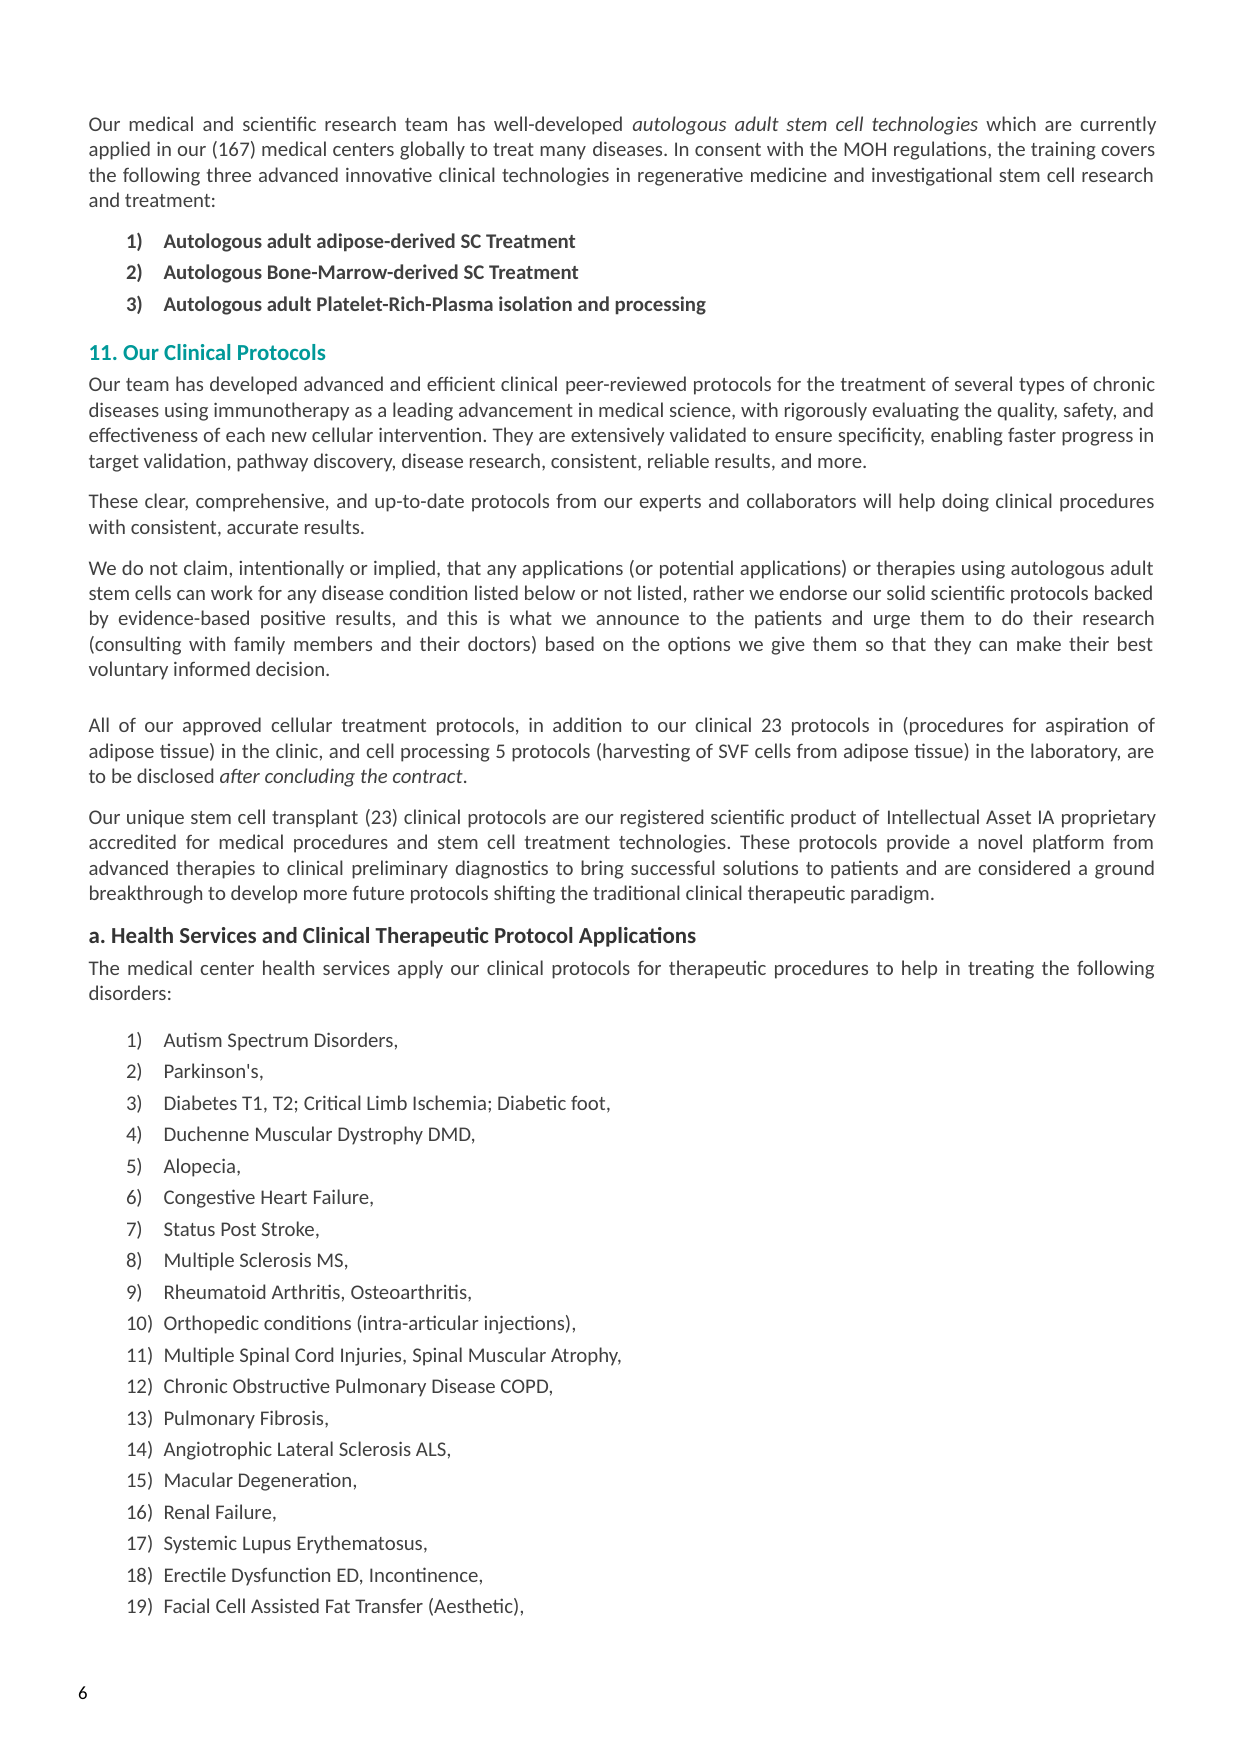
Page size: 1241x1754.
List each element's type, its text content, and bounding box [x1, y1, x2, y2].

table_header American Regenerative Medicine and Stem Cell Therapy Center Comprehensive Preview By: Holland, LLC® Consortium – For Regenerative Medicine Projects for International Partnerships San Diego, CA 92124, U. S. A. “REGENERATIVE MEDICINE AND STEM CELL RESEARCH AND THERAPY CENTER” First, it must be pointed out that this “General Comprehensive Preview” is essentially based in its terms on the requirements of the US FDA, and it is a universal model that reviews the general concept of the Project to establish (Regenerative Medicine and Stem Cell Therapy Centers) currently approved in 167 medical centers in 35 countries worldwide, without relying on specific (administrative or technical) requirements that may be required by any regulatory body interested in the project worldwide, and we have the honor of extensively deliberating and consulting together on the rationale to achieve a common consensus text to realize this Project to meet your needs. 1. The Purpose To establish a highly credible and reliable multi-specialty “Research and Therapeutic Center” in “Regenerative Medicine Research and Applications and Stem Cell Treatment” for the benefit of the investor party, and operating with great responsibility and transparency under its auspices on a one-day-surgery system, under the Good Manufacturing Practice (GMP) form, the directives of the USFDA, and the relevant local authorities to help huge numbers of eligible patients (and noncritical cases) who are constantly being dispatched to receive treatment abroad despite its high cost and the hardship of travel. Giving the patients a new start to enjoy life is what we strive for every day. All our global medical centers use the same internal quality and efficiency regulatory system and receive the same training, scientific and medical qualifications, clinical protocols, medical equipment, technical support, supervision, follow-up, and documentation methods. Teamwork in these centers helps us make the best medical decisions to achieve the best patient outcomes. 2. Our Company “Holland, LLC®” Company (and its consortium 8 companies) was formed and registered in San Diego, CA, USA, under the laws of the State of California, designer and developer of “Regenerative Medicine” projects, with the vision to provide cellular therapy to patients suffering from medical disorders, chronic, degenerative, and genetic diseases worldwide. We are the leaders in designing and developing cutting-edge technologies based on stem cell, and its therapeutic biological properties, supported by leading biologists and biophysicists with a pioneering team in the area of stem cell biology researchers, physicians, and technicians with the experience to deliver the technology to those in need. We do not trade in medical devices, but rather we are a solid educational institution committed to providing science, knowledge, and training to clinicians and public awareness. “Holland, LLC®” Consortium” is keen to establish, develop, and support several state-of-the-art “Stem Cell Research and Therapy Center” specialized multidisciplinary, one-day-surgery facilities in "a Hospital, medical center or a clinic" under the auspices of the investor. Our primary focus is to design and develop novel treatment technologies for human diseases with state-of-the-art, stem cell-based therapies, and participate in setting its ethical rules. Stem Cell-Based Regenerative Medicine provides a new concept for treatments of diseases previously regarded as incurable. The company’s IP, Intellectual Assets, and medical technologies have been developed by our teams working on clinical and applied research and treatment projects at prestigious institutions over the past 18 years to promote and advance science, technology, and Good Practice of Regenerative Medicine applications. 3. Our Team Our Consortium is a coalition of world-class scientists, physicians, researchers, and business individuals. The group integrates state-of-the-art human stem cell technologies with top-level stem cell biotechnology, physics, chemistry, clinical, and therapeutic expertise from academia and industry pioneers in this domain. Our team members have been involved for the last 18 years in the development and writing of stem cell-based scientific studies and clinical protocols for health disorders, chronic, respiratory diseases, burns, spinal cord injuries. Our autologous adult stem cell technologies are well-developed and we have been using them in our worldwide Network (167) Medical Centers to treat many patients for the last 18 years indicates the trust we enjoy among clinicians and patients equally. 4. Project Management The project is managed by the Medical Director doctor appointed by the project owner / investor party. We can also take over the project management task in coordination with the Medical Director, through our international executive team members for the interest of the project owner under agreement between the two contractual parties. 5. Contract Term As a result of the project's reliability, efficiency, and the need for its services, the first contractual term is Five (5) consecutive calendar years, subject to extension by agreement of the two parties or their legal representatives. 6. Our Services (Pre-Opening) Phase I: PROJECT CONSTRUCTION (From Setup to Opening) (#21) We aim to establish an advanced specialized medical center for same-day surgery for treatment with autologous adult stem cells. Our primary responsibilities during the establishment phase and until the center is launched include establishing an integrated and independent specialized medical unit that provides second-generation cell therapy services to qualified patients within the scope of helping in the treatment of more than 23 chronic and incurable diseases. The Price-Quality Ratio of the project design is simply the best as it is non-commercial (we are a not-for-profit organisation); you get a lot of benefits in return. These primary duties can be briefly summarized as follows. Implementation will commence after the signing of the cooperation agreement between the two parties.: Provide US approved advanced cellular therapeutic technologies of the Second Generation regenerative medicine applications: Adipose-derived stem cells, harvesting, and isolation. Bone marrow-derived stem cells Wharton’s Jelly-derived Stem Cells (umbilical cord). Mononuclear layer cord blood components, and characterization. Exosomes as therapeutic cellular products. Autologous PRP burn tissue reconstruction, regenerative and aesthetic medical applications. NK Cells: Innovative immunotherapy therapies using natural killer NK-cells. CAR-T: Chimeric antigen receptor T-cell immunotherapy therapies. Peptides: Therapeutic applications in regenerative medicine. Allogeneic PRP: Platelet-rich plasma from donors. Nanorevive: Nano-regeneration technologies. Characterization, review of GF's & cytokines. Assisting in the application procedures and obtaining the "initial approval" to establish the project from the regulatory body of the Ministry of Health. Assist in complying with MOH requirements through all project establishment stages. Formulate comprehensive assumptions for the project's technical and economic Feasibility Studies. Develop a technical geo-economic assessment study for the recommended center location and the economic viability of the best location. Create floor interior architectural designs for the project (Initial schematic, engineering design development, and final working drawings), and project construction manual. Provide contractors with direct engineering consulting services locally during the construction phases. Offer consultancy for interviews with candidates nominated by the project owner from doctors, technicians, nurses, and local administrators to nominate the most suitable to work in the center. We uniquely provide our exclusive registered clinical surgical protocols for cellular procedures, covering over 23 major chronic hereditary diseases, as well as 15 research protocols and 9 protocols for laboratory cellular procedures. Protocols' validity is to be renewed annually. Provide limited-use licenses for intellectual property rights, Information Assets, exclusive ownership of training programs, exclusive surgical protocols, cell procedure technologies, laboratory medical devices and software, limited recognition for the use of exclusive know-how rights, and medical education curriculum. Supply lab equipment, medical supplies, and consumables, and carry out pilot testing at the project site. Offer comprehensive accredited training for the local team (2 doctors and 1 Lab technician) in regenerative medicine and cell therapy, and granting medical practice certificates and international accreditation in the investor’s country (or abroad). Classroom and hands-on training will be at one of the following locations, provider's option. Cellular therapy center, country of the investor. Training Center, California or Florida, U. S. A. Training Center Brussels, Belgium, Training Center Valencia or Madrid, Spain, Training Center Istanbul, Turkey, Training Center in Cancun, Mexico, Academic Endorsement and Accreditation. Our training certificates are internationally accredited by four prestigious elite universities with prestige and scientific heritage, and distinguished educational and scientific research institutions. Apply risk management program to define risk planning, risk identification, qualitative and quantitative analysis of the risk, risk response, and monitoring the effectiveness of risk management. Provide specialized training for administrative staff in developing skills, managing daily work, and upgrading client service quality (granting certificates). Manage the (first) campaign for stem cell treatment and regenerative medicine public awareness, education, and marketing strategies. Interviewing and medical examination of the number of patients applying for treatment during the establishment period and preparing waiting lists for those qualified to begin treatment from the opening day. When required, provide the project with specialist doctors licensed to work with stem cells to employ them in return for encouraging compensation. Support applications for entry visas to the USA (Mexico and Europe) to enhance the participation of physician candidates in our training programs & medical conferences. To safeguard the rights of our project owners, (its investors, and shareholders), all members at the center are required to sign and adhere to an industry-standard Confidentiality Agreement before their first day of work. All members of the center are required to sign a binding pledge committing to uphold the internal work system during their tenure and for 3 years following their departure. Breaches or misuse will result into heavy monetary fines. Phase II: PROJECT OPERATING SERVICES AND SUPPLY CHAIN PROTECTION (Post-Opening) (#30) To enhance the sustainability of the accredited institutional work and to safeguard the unparalleled service standard, quality, and warranty throughout the contract period, we have designed the below-listed integral package of project operating services, that are considered the most comprehensive and goal-achieving worldwide. The following Project OPERATING Services Package will be automatically launched simultaneously with the opening of the Center to ensure its continuity: Our organization shall appoint a "site ِProject Administrative Manager" for the center to manage its daily activities in cooperation and coordination with the center's medical director. Our organization will cover all costs for the contractual duration. A 24/7 medical and technical advisory services to local physicians to assist in accurate diagnosing and selecting the suitable therapeutic protocol for the targeted patient. This may include office evaluation, physician’s evaluation of X-rays, review of medical records, and telephone consultations. Support from collegial experts around the world. Our global network of over 660 doctors in 167 centers will deliver 24/7 cooperation and instant medical support to the center doctors. Sharing the risks and committing to legal responsibility for the outcomes of applying our surgical protocols in treating patients. Renewal of the annual licenses of the protocols, updating, and adding new ones, at our cost. We maximize revenues, achieve sustainable cash returns on investment, and grow returns while meeting our sales targets. We focus on effective management of invested capital and operating assets and liabilities. We safeguard shareholders' rights and ensure long-term returns. Our policy is to balancing business prospects with financial needs for the Project sustainability and growth investments. Our US medical and technical team will, at our cost, make, four (4) annual visits to the center from the United States for training and to renew procedures. We uniquely provide a free product lifetime manufacturer's WARRANTY for lab devices and equipment lifespan, and a free maintenance service throughout the contract period, including the replacement of factory-defective units with new ones at all times at our cost. We apply risk management and internal governance system support, our international executive team will directly supervise and oversee the center's daily activities 24 hours a day, throughout the year. We locally conduct four (4) medical awareness and educational Marketing Campaign Programs each year, including digital media, live seminars, conferences, workshops, and online meetings for the public, doctors, researchers, and scientists that include patient recruitment and education. Provide, at our cost, marketing and technical data on cellular products, brochures, educational materials, medical literature, posters, pictures, and videos to aid in sales. We grant the Center, at our cost, the right to use our documentation and data center and software to issue MOH monthly digital Work reports, and to document and record medical reports. Ensure a stable supply chain against price fluctuations for the center’s daily needs by providing the necessary medical disposables for the center’s operation. We launch a “Medical Tourism” program to attract new patient tourists, visitors, and those from neighboring countries to the center generating additional income. We provide training for the employees or Sales Associates of the Center to gain a sufficient level of effective sales techniques, and therapy knowledge, features, benefits, use, and its marketable attributes. We will firmly grant the limited right to use our exclusive intangible assets such as trade names and reputation, logos, proprietary technologies, copyrights, websites, and software licenses. We will pro-actively collaborate with health insurance providers and banks to offer preferential payment loan terms for the center's clients, or the treatment cost could be covered by the government. We will grant direct access to our research network database to view reports and studies in the latest regenerative medicine clinical trials. We will follow up on patients' medical condition after therapeutic procedures for Five (5) consecutive years to document treatment safety and efficacy. We will actively contribute to improving local medical competencies through conferences, seminars, specialized training and education courses in regenerative medicine. The center's research activities will be significantly enhanced through twinning opportunities and hosting doctors from partnering institutions for graduate studies in regenerative medicine at elite American universities in the U.S. Provide patient referrals to generate additional income. Offer personal liability insurance for doctors and nurses from companies like Lloyd's International Insurance or others, against a suitable additional cost. Apply and evaluate the center’s key performance indicators (KPI 's) to improve and differentiate it from other competing projects in the region. Assist your research team in conducting and publishing studies, research results, and clinical trials in regenerative medicine in trusted international medical circulars. Help with visa applications to the U.S. (Mexico and Europe) to facilitate the participation of qualified doctors in our medical courses, conferences, scientific seminars, and periodic workshops for the contract period. Support the creation of a strong and sustainable project competitiveness programs in the regional market. Assist in planning and implementing significant project expansions, both horizontal and vertical, starting from the second year, that are to be funded by project net profits generated in year one. The Center offers free Community initiatives that provide essential treatment annually to help patients in need, including those facing financial hardships, individuals with disabilities, and clinical research volunteers, all at no cost. We are committed to providing the following unique features and benefits in our international partnerships to support investments and ensure project success in order to have a strong competitive edge. Highly Reliable Business Partnership. High-quality, certified products and independent solutions. Up to 40% price discounts advantage compared to other current market options. Save costs with full project ownership. Minimize time loss and use fewer resources. High-quality, cost-effective components. On-time delivery of machines and consumables Continuous training & education live & on-line. To ensure Project Sustainability, we stand out from others by providing (51) unique services. 7. Cost of Comprehensive Post-Opening Operating Services The compensation value for all actual costs of the comprehensive technical and consulting Operating Services (paragraph 1 - Phase II) above will be covered by the project's revenues. This is a collaborative approach to invest in supporting project infrastructure, design, planning, development, data upgrading, and management, to create unique and sustainable positive financial results, revenue outcomes and value; providing knowledge and ability throughout the largest package of effective services to maximize owners' (and shareholders') returns, establishing a competitive sustainable, resilient, and thriving project ideal business model. 8. Intellectual Property (IP) and Intellectual Assets (IA) Our Corporation is cautious not to disclose our intellectual assets in the area of cell culture procedures, research and technologies of cell types, and combinations of cell types used. We view our intellectual assets (trade secrets) as equally important as our IP. Our strategy includes the procurement of domestic and US and foreign patents in key markets for novel technologies relating to our core technology as well as such collateral technologies that are intended for product development and commercialization. While we disclose compositions and processes in our patents, not all processes are disclosed and remain as intellectual assets (trade secrets) within the corporation. This exclusive property also includes the intangible assets represented by the intangible moral rights associated with the use and attribution of our trade names, logos, goodwill, patents, copyrights, and our websites and social media platforms as well as acquisition rights of software licenses we use. 9. Project Business Model Strategy We provide intensive, hands-on stem cell training to qualified physicians and high-level medical professionals worldwide. Our curriculum includes everything from regenerative medicine fundamentals to the latest peer-reviewed medical protocols to equip physicians with deep knowledge and the latest in regenerative medicine techniques. Through our stem cell training programs, we enable physicians to provide life-changing medical solutions for patients. We share the latest therapeutic methods, medical know-how, and technological facilities with medical professionals through our courses, seminars, conferences, and workshops on regenerative medicine science, stem cell therapy, and cellular treatment procedures. We establish an accredited licensed treatment center multispecialty, equipped with an (in-house) laboratory specialized in doing cellular therapy lab procedures and licensing the med and technical team. We intentionally avoid and correct inaccurate misconceptions regarding stem cell-based treatment applications whenever necessary. Our promotional rhetoric is evidence-based and does not go beyond credible safety and efficacy data and relevant regulatory approvals. 10. Our Stem Cell Treatment Technologies Our medical and scientific research team has well-developed autologous adult stem cell technologies which are currently applied in our (167) medical centers globally to treat many diseases. In consent with the MOH regulations, the training covers the following three advanced innovative clinical technologies in regenerative medicine and investigational stem cell research and treatment: Autologous adult adipose-derived SC Treatment Autologous Bone-Marrow-derived SC Treatment Autologous adult Platelet-Rich-Plasma isolation and processing 11. Our Clinical Protocols Our team has developed advanced and efficient clinical peer-reviewed protocols for the treatment of several types of chronic diseases using immunotherapy as a leading advancement in medical science, with rigorously evaluating the quality, safety, and effectiveness of each new cellular intervention. They are extensively validated to ensure specificity, enabling faster progress in target validation, pathway discovery, disease research, consistent, reliable results, and more. These clear, comprehensive, and up-to-date protocols from our experts and collaborators will help doing clinical procedures with consistent, accurate results. We do not claim, intentionally or implied, that any applications (or potential applications) or therapies using autologous adult stem cells can work for any disease condition listed below or not listed, rather we endorse our solid scientific protocols backed by evidence-based positive results, and this is what we announce to the patients and urge them to do their research (consulting with family members and their doctors) based on the options we give them so that they can make their best voluntary informed decision. All of our approved cellular treatment protocols, in addition to our clinical 23 protocols in (procedures for aspiration of adipose tissue) in the clinic, and cell processing 5 protocols (harvesting of SVF cells from adipose tissue) in the laboratory, are to be disclosed after concluding the contract. Our unique stem cell transplant (23) clinical protocols are our registered scientific product of Intellectual Asset IA proprietary accredited for medical procedures and stem cell treatment technologies. These protocols provide a novel platform from advanced therapies to clinical preliminary diagnostics to bring successful solutions to patients and are considered a ground breakthrough to develop more future protocols shifting the traditional clinical therapeutic paradigm. a. Health Services and Clinical Therapeutic Protocol Applications The medical center health services apply our clinical protocols for therapeutic procedures to help in treating the following disorders: Autism Spectrum Disorders, Parkinson's, Diabetes T1, T2; Critical Limb Ischemia; Diabetic foot, Duchenne Muscular Dystrophy DMD, Alopecia, Congestive Heart Failure, Status Post Stroke, Multiple Sclerosis MS, Rheumatoid Arthritis, Osteoarthritis, Orthopedic conditions (intra-articular injections), Multiple Spinal Cord Injuries, Spinal Muscular Atrophy, Chronic Obstructive Pulmonary Disease COPD, Pulmonary Fibrosis, Angiotrophic Lateral Sclerosis ALS, Macular Degeneration, Renal Failure, Systemic Lupus Erythematosus, Erectile Dysfunction ED, Incontinence, Facial Cell Assisted Fat Transfer (Aesthetic), General Anti-Aging, Neurological (several), Autoimmune (several). In addition to reconstructive, cosmetic and reformation treatment applications for face, body and extremities, skin burns, scars, and hair transplantation. These protocols are done in the physician’s office (in minor surgery outpatient room under conscious local anesthesia), using autologous adult stem cells at the point-of-care, within the same procedure on the same day, with minimal manipulation and minimum risk, without violation of current FDA instructions or the applicable MOH regulations. In addition to our laboratory protocols for processing the biological product and isolating stem cells. Our 10 research, 5 clinical procedures, and 23 therapeutic protocols have been refined at the University of California, San Diego UCSD School of Medicine where many of our staff currently work or have worked in the past. We work around the clock and tirelessly, as we make more progress we shall add more stem cell treatment options for more diseases to maintain our pioneering status of the most advanced and comprehensive stem cell therapy program using cutting-edge technology of cellular treatment. 12. Cellular Treatment and Cellular Products We have pioneered an advanced and comprehensive stem cell therapy program and offer treatment at large using cutting-edge technologies of stem cell therapy. The intended therapeutic use of stem cells is homologous and within the cells' native physiological context. for example, the transplantation of hematopoietic stem cells to regenerate the blood, or the use of adipose-derived stem cells to support osteoarthritis. In cellular treatments, autologous adult stem cells (from adipose tissue or bone marrow aspirate) are used, in line with the Federal Instructions of the US FDA and the Regulations of the Ministry of Health. 13. Stem Cell Treatment Standard Operating Procedure SOP Autologous adult stem cell procedures are delivered in a hospital, or a medical center. After informing the patient of the medical data about his condition, and signing the Informed Consent Form ICF (by the patient, or one of his parents or his legal guardian), stem cells are removed under local anesthesia from a patient’s bone marrow, or adipose tissue, then stem cells will be processed using U.S. FDA processes and in line with MOH regulations, in the stem cell lab for cell deproteinization, homogenization, centrifugation, purification, desalting elution, neutralization, incubation, stabilization, characterizing, quality check, and quantification as per the intended cellular therapeutic application, then transplanted to the patient using various methods depending on the type and severity of the disease and the patient condition, such as intravenous administering, via a catheter using angiography, or direct injection into the target area by way of surgery, or retrobulbar injection for the best therapeutic benefit. As per the nature of the illness, Bone Marrow derived Hematopoietic Stem Cells and Autologous Adult Mesenchymal Stem Cells are harvested from Bone-Marrow-derived Stem Cells (or autologous adult stem cells derived from adipose tissue). It is extracted from the marrow aspirate of the iliac crest (the medullary space) at the top of the hip bone, by a thick (Trocar, or Trochar, puncture needle) that reaches the iliac crest, and bone marrow aspirate is sucked out of it under local anesthesia (conscious) in complete safety. Stromal Vascular Fraction (SVF) is harvested from adipose tissue (from the lower abdomen or the inner side of the thigh) by a minimally invasive procedure, completely safely under local anesthesia in a completely sterile, closed, and controlled procedure. Isolation of the SVF cells from fat tissue is a rather simple process. The complete process, including pre-conscious local anesthesia procedure, isolation, and the injection of Stromal Vascular Fraction SVF cells only takes about four (4) hours and is performed in a clinic. The procedure is usually well tolerated and has been clinically confirmed as safe and effective within scientifically and ethically accepted high ranges. a. Outpatient Preparation Doctors spend 20-30 minutes with patients doing a brief history and physical examination and answering questions. The goal is to confirm the treatment plan and do a simple check of the heart and lungs. Patients are then taken to the treatment room where the surgical assistant (Registered Nurse RN, Certified Surgical Technologist CST, or Physician Assistant) and the treating physician greet them, confirm allergies, treatment plan, site for harvesting, and eventual deployment. Once this is confirmed, the patient is prepared for mini liposuction. Patients will be handed pre-operative written instructions and medication instructions. It will be explained that although this is a minor procedure involving a small puncture, it could be expected to be “mild sore” for a couple of days. b. The Clinical Procedure After injecting the local anesthetic, fat tissue is obtained via liposuction. Next, the patient is taken to a comfortable room to rest. The data report is saved and placed on the patient’s chart. The physician fills out an operative report after the procedure and cell counting. c. Deployment Protocols The biological product is treated in the laboratory with minimal degrees of external manipulation and processing to separate the cells of the Stromal Vascular Fraction SVF from the adipose tissue collected from the patient, purify them, rinse and filter them, determine cell viability, safety, and number to prepare them for deployment in the disease site in the patient’s body. The laboratory closed procedure takes about three hours. When the Stromal Vascular Fraction material is ready, deployment is performed by the licensed specialized physician according to prescribed research protocols by the treatment team depending on the condition being treated. In some complex illness cases (such as spinal cord injuries, heart, lung, urinary tract, or other ailments), the licensed specialist physicians in the center may, following a signed written agreement, pursue the assistance of a consultant, or specialist physician in such complex cases, to administer the stem cell injection procedure at the designated site in the patient’s body. This is following the medical specialty and expertise of the external physician colleague (an outsourcing contractor) assisted by the medical and nursing backing team at the center. d. Patient Discharge The patient is then given discharge instructions, with a package of recommendations, instructions, and contact information, and sent home. Post-procedure follow-up. Subjective and objective outcomes are followed up at baseline, quarterly for 60 months, and then annually to document each case. In more detail, the center follows up on potential adverse events with the patient when they occur and records them according to the following varying periods: at the time of the procedure, one day after the therapeutic procedure, after one week, after one month, every three months up to 60 months (5 years), then every year. It is unlikely to expect any negative effects after one year, although the center will continue to monitor and document the condition of its patients throughout their lives (as long as possible). 14. Types of Stem Cells We Use Autologous Adult Stem Cells are collected from Bone marrow or Adipose-derived stem cells in an autologous transplant, the patient donates stem cells to himself/ herself. This procedure is carried out under the US FDA instructions, and the relevant local regulations. Adult (somatic) stem cells, which include mesenchymal stem cells (MSCs) are further divided into non-culture forms, also known as Stromal Vascular Fraction (SVF). Currently, two common types of MSCs are easy to use, in the bone marrow (bone marrow), and in adipose tissue - which is a more abundant and widely available source of cells in the body, compared to bone marrow. Adipose tissue can be harvested in large quantities from several areas of the body, with minimal risk of morbidity. On average, Bone marrow produces 500,000 stem cells per one cubic centimeter, and the availability of these bone marrow-derived stem cells declines after age 55 in all patients, while an average between 30 million and 99 million of stem cells can be isolated per cubic centimeter from human adipose (fat) tissue. Adipose-derived stromal cells (ADSCs) meet the following three minimal criteria: (i) plastic adherence; (ii) expression of CD34+/CD45−/CD31−/CD13+/CD73+/CD90+ markers; and (iii) tri-lineage differentiation potential. Briefly: 1). Autologous Adult Stem Cells (donor and recipient are the same person): a. Adult stem cells of the vascular tissue complex (SVF) from mesenchymal cells derived from adipose tissue- Adipose-derived Mesenchymal Stromal Vascular Fraction (SVF) Stem Cells. b. Adult mesenchymal stem cells and bone marrow-derived adult hematopoietic stem cells (BMSCs)- Bone marrow-derived Mesenchymal and Hematopoietic Stem Cells HSC's. c. Platelet-Rich Plasma PRP (autologous and allogeneic) contains growth elements. 2) Allogeneic adult stem cells (from a donor) may be used from the following sources, under our approved procedural protocols and per applicable laws in each country. Umbilical cord blood UCB Placental blood and placental tissue Wharton's Jelly Malevolencies Stem Cells Peripheral fluid (in the uterine sac) Venous Blood Exosomes NK-Cells CAR-T Cells (genetically modified for Cancer treatment) 15. Project Description The specific project design reflects a multi-specialty Medical Center operating in a same-day-surgery system under the regulations of the Ministry of Health, and relevant laws. The Center adopts the comprehensiveness principle in providing regenerative medicine and adult autologous stem cell research and therapeutic services under one roof, working within one well-organized and self-disciplined team actively participate in developing ideas and proposals away from administrative or routine complexities to help patients recover from (or relieve pain derived from) several disorders, chronic degenerative and aging diseases, blood and autoimmune diseases, skin burn restoration, and necessary aesthetic improvements, using adult autologous stem cells from bone marrow, adipose tissue, and platelet-rich blood plasma and cell growth factors. The center caters to scientific research in regenerative medicine and encourages local academicians, scientists, researchers, and physicians to carry out their studies, research, and investigational clinical trials at its laboratories assisted by its medical and technical staff. The center applies the U.S. most advanced techniques and contemporary clinical protocols in regenerative medicine and stem cell therapy that are currently in use by 167 medical centers in 35 countries and according to U.S. FDA Federal Regulations. 16. Project Infrastructure (assumption) The Stem Cell Research and Treatment center will be established under the technical and engineering requirements of the MOH, related to the establishment of a research and treatment center in Regenerative Medicine and Stem Cell applications. a. Plot Area and Geographical Location The area of the plot of land on which the center is to be constructed ranges about (200 sq.m.) and up to (1000 sq.m.), or larger, depending on the volume of the investment and available financing fund. The plot is to be on a main (public) road, or in a service area, provided that the necessary permits for construction are obtained from the relevant regulatory authorities. b. The Building The center is to be established in a building, with one or more ground floors, within a hospital, or in an independently located facility, but close to a hospital within the geographical area, to manage an emergency or other complications that may arise during the operation. An ideal center will have about 20-22 sectional workspaces. c. Facilities of the Center Consultation clinics (doctor's office) of not less than two (4), with an area not less than (4 x 4 meters) for each, containing an attached bathroom, and recovery area. Attached laboratory specializes in producing platelet-rich plasma, separating blood cells, and producing cells and dealing with them. It includes air filtration technology and engineering design specifications approved in operating rooms. Administrative Wing, which will include the director's office, personal assistant, nursing and technical staff rooms, other rooms for admin officer, accountant, general and technical services, doctors’ lounge, etc.). Details: The suggested concept for the building of the following facilities is subject to the number of eligible physicians available, and number of cellular treatments to be carried out per day. (All details will be disclosed after conclusion of the contract). We can think together to build the best practical vision for the center to satisfy the Societal needs of the patient at the highest possible level of quality, well-being, and luxury. There is a crucial positive impact to reducing the construction cost and time when building the center in a working hospital (investment capital will be far much less). Due to the availability of the most requirements for the project’s infrastructure in the hospital location. Our technical team (doctors, engineers, and technicians) will attend and supervise the construction phases until the opening and inauguration of the center. 17. Preparation and Completion Time The period of establishment, preparation, and operation of the center depends largely on flexibility in obtaining regulatory approvals from the relevant government agencies, as well as the planned size of the center and the type and number of cellular treatment services provided. It can be noted with confidence, from our experiences gained from the establishment of the current medical centers, that the time required to establish the center from the date of receiving the contractual payment from the beneficiary (and handing over the qualified vacant location designated for the project, with all regulatory permits, cooling, electricity and fire-fighting systems in place), until the opening day is about (4) four months. The opening ceremony will take place in the next (the fifth) month. 18. Project Construction Phases SERVICE 1 - PROJECT PREPARATION Preparation and establishment “Cell Therapy Center” This service includes, but is not limited to, the following: Contribution to satisfy local regulatory requirements, Project technical and economic feasibility studies, Market research, Patient safety and public awareness programs, Project concept general design, Project interior design, License rights to use our U.S. registered therapeutic protocols and cellular technologies transfer, Supply, installation, and commissioning of Lab and doctor equipment, International tailored training and accreditation certification for all operating staff, Site construction direct supervision and follow-up, Project preliminary and final inspection work, Others. SERVICE 2 – LABORATORY PROJECT PREPARATION. Preparation and establishment of an annexed laboratory for Regenerative Medicine and Cellular Therapy Applications. This service includes, but is not limited to, the following: Submitting a feasibility study for the annexed Specialized Laboratory requirements (not a standalone general service laboratory type), training technicians, and issuing an approved international practice certificate for them. We design the complete annexed laboratory: Workstations, laboratory medical furniture, and analytical systems as well as carry out the supply chain and supply chain for the complete annexed laboratory facilities respectively. When building a new laboratory space, our design team typically includes an architect, contractor, installer, electrician, mechanic, plumber, manager, and involvement of the laboratory manager. Note: The Beneficiary Party (Owners and Management of the Medical Center) shall assist to provide appropriate personal safety and accommodation requirements (housing and accommodation) in its country for the first party team during the construction period. The dynamic nature of biomedical research and the cost of laboratory construction have led to the predominant use of a modular (typical) design that allows the in-house laboratory to be reconfigured and expanded as needed while keeping construction costs to a minimum. Pre-project work: Initial general assessment and requirements assessment for set-up, installation, and commissioning of a comprehensive high-handling in-house laboratory specializing in regenerative medicine applications, cell therapy, and tissue handling, preparation of initial report, cost, and delivery time. SERVICE 3 – TRAINING AND CERTIFICATION Training program and accredited Certification license to practice research and therapeutics in regenerative medicine and stem cell applications. For details, please refer to Clause (Training Programs) of this document. SERVICE 4 - MEDICAL EQUIPMENT, TOOLS, SUPPLIES AND CONSUMABLES. Our products are Peer-reviewed and compliant with the US FDA Good Manufacturing Practice (GMP) system that ensures all items are produced and controlled according to approved Quality Standards. Appendix (A) to this document - Supply of medical equipment, tools, and supplies for the Project. Note: The beneficiary party (Cell Therapy Center) is obligated to purchase and supply medical services and materials (devices, tools, medical supplies), and consumables (kits at preferential prices), necessary to carry out the work of the center, exclusively from Holland Limited for the duration of the legal working period of the establishment. SERVICE 5 – TECHNOLOGY TRANSFER (IP) AND (IA) INTANGIBLE RIGHTS Clause (12) - Intellectual Property and Intellectual Assets. The following order outlines the various phases of project establishment and development. Phase 1: Project Construction and Validation Applying for a Preliminary Regulatory Permit to start the work. General planning of project structure and infrastructure. Preparing feasibility studies & estimated cost schedule. Project management and supervision during execution phases. Site selection and remodeling. Facility Design. Facility general setup. Phase 2: Laboratory Set-Up, Installation, and Pilot Test General lab setup. Interview candidates and team building. Equipment and Supplies Ordering and Manufacturing. Environmental check Equipment and installation. Quality control Equipment and installation. Cell processing Equipment and installation. Phase 3: Technology Transfer and Development Autologous adult adipose-derived stem cells treatment protocols and clinical applications. Autologous adult bone marrow-derived stem cells treatment protocols and clinical applications. PRP Isolation and transfer protocols and clinical applications. Environmental Contamination Test. Site Inspection and adding improvements. Final Testing and Optimization. Final Certification of Safety Operation. Phase 4: Training and Certification Doing training as per the prescribed curriculum. Review facility management. Autologous Adult Stem Cells Isolation/ Deployment. Standard Operating Procedures for Quality Control. Coordinating with the regulatory authority in the relevant Ministry to approve the project after meeting the requirements of the second on-site inspection. Center launching ceremony. 19. Project Operating Structure a. Manpower The first year, the project shall consist of the following medical, technical, administrative, and service staff. The suggested number of employees depends on the size of the center, the allocated funds, and the number and types of cellular treatments offered to patients. b. Laboratory Staff (in-house Lab to the Center) A well-trained and well-organized laboratory staff is the key to any successful operation, and it needs to be aware of the repercussions that its actions may have on the biological safety of the products that it manufactures. The person in charge of handling the biological products must be fully acquainted with the theoretical and practical foundations of working with biological materials under a controlled closed sterility environment for cells to be used in clinical procedures within high manufacturing standards. The staff should be well-versed in current regulations on health quality, hygiene, biosafety, and the disposal of waste, as well as practical experience in microbiology. 20. Training Programs Our comprehensive, academically accredited training programs provide physicians (and their assisting teams) interested in learning the applications of cellular therapies, the training methodology and its contemporary methods in scientific research, clinical procedures, the use of tools, protocols, and medical standards, highlighting patient rights and professional ethics to serve the patient. This licensing certification training program offers a cohesive curriculum designed to provide precise instruction in the basic concepts of cellular behavior, laboratory processes, and their practical application at the clinic or physician level. The program provides physicians with detailed instructions and hands-on practice for collecting all tissue samples, using laboratory equipment, processing, isolation protocols, and dosification when utilizing cellular products, and deploying treatment to the patient. Having this information at hand is vital to succeed in managing effective cellular products, allowing concerned persons to know every step of the cellular process and control its quality. a. Training Location At either one of the following locations (and others), subject to training team availability at place and time. Central Training Facility, California or Florida, U. S. A. Training Center Brussels, Belgium Training Center Valencia or Madrid, Spain Training Center Istanbul, Turkey Country of the investor/ owner b. Training and Certification The cellular therapy training and certification program covers harvesting, processing, and clinical application protocols of Adipose-Derived Stem Cells and Bone Marrow-Derived Stem Cells, as well as PRP isolation and applications, besides other important subjects. Our instructors and lecturers make up a team of (28) professionals of highly qualified scientists, researchers, surgeons, technicians, and nurses with multiple specialties in medicine, biotechnology, and biomolecular sciences. The team members have been academically educated at the most prestigious medical schools in the United States (and abroad) and have been working on clinical trials and clinical applications in "Regenerative Medicine and Stem Cell Therapy" for the past 18 years. c. International Certification Joint Accreditation and Endorsement Our training certification is internationally accredited and endorsed, among other educational institutions, by 4 prestigious universities and their elite scientific education and Research Institutions: d. Custom-Made Comprehensive Training Course (We reserve the right to make modifications). “The Curriculum of this comprehensive training has been specifically designed to meet the requirements of research and therapeutic knowledge in Regenerative Medicine, Stem Cell Research, and its Clinical Applications.” The training curriculum is part of medical research closely related to tissue engineering, biomedicine, molecular medicine, stem cells, organ and tissue transplantation, and immunotherapy to acquire the necessary theoretical and practical knowledge in this field. It includes the basics of regenerative medicine, technology and techniques for studying genetics and molecular medicine, and the development of various skills and techniques in molecular, cellular and clinical applications to achieve regenerative therapy. The total number of training hours (120 academic hours in 37 modules) of study, as follows (for clinicians and technicians): The Training Course curriculum includes over (35) modules, a full-time classroom, and hands-on for (40) academic hours for a whole calendar week. Another two (2) modules of Online training at a rate of (2x40=80) academic hours, for (8) weeks on 2 academic hours per day. e. Training Sessions Curriculum (We reserve the right to make modifications). Stem Cell Biology and Stromal Vascular Fraction SVF; Regenerative Medicine Applications and Stem Cell Treatment Technologies; Stem Cell Treatment Regulatory Permits and Restrictions - Unified Standard Measures; Clinical Trial and Research Database handbook; Exclusive Proprietary Registered Stem Cell Treatment "Protocols”; Hands-On Training: Operative Pre-Post Instructions; Practical experience in SVF, bone marrow, and fat tissue collection; Puncture, extraction, and filtering techniques; Harvesting and Freezing stem cells (perform counts and flow), cellular counting methodology, formulae, and equations; Laboratory Training: Laboratory Protocols, cellular treatment laboratory equipment, calibration, usage, and maintenance; Quality Control: Flow Cytometry, endotoxin, sterility, mycoplasma, gowning to enter clean room, clean room Maintenance, and Environmental monitoring; Work Integrity - Patients' Lawful Rights and Dignity; "U. S. Institutional Review Board IRB"-approved Patient Voluntary “Informed Consent Forms ICF”; Turn-key business model of the stem cell treatment center/ clinic, including management of patient communication, forms, awareness, team building, Good Clinical Practice (GCP) management, finance, and practice ethics (Guidance for Industry); Front Desk and Reception Staff on-site training program incl. "Management Skills Development", “Customer Service Psychology”, “Telephone Call Techniques”, and “Art of Handling Angry Customers”; Medical Business Admin, including IT and Report Documentation; Explanation of U. S. A. (or other destination) visit-visa "Invitation Letter” Support Program (to the relevant Embassy) to attend the training; Project Set Up and Roll out and Frequently Asked Questions (FAQ). f. Number of Trainees To achieve the best results from the theoretical and practical training of the participant physicians, the number of trainees is determined by (4) physicians, though. There is special theoretical and practical training for laboratory technicians. The required number of participant physicians may be increased against additional actual cost. If the training is held outside the project country, the project owner shall bear the cost of flight (economy class) and hotel accommodation, issuing a travel visa and the other expenses for its participants. g. Medical Specialties to Join the Training We expect participants to be highly proficient and skillful (from any of the following medical and biological specialties). 1) Physicians Plastic Surgeon, Cosmetic Surgeon, Hematologist, GP, Oncologist, Orthopedist, Dermatologist, Urologist, Neurologist, Vascular Surgeon, Cardiologist, Internist, Gastroenterologist, Pain Management, Gynecologist, Sports Medicine, or others. 2) Laboratory Technicians Biology, Biotechnology, Biochemistry, Medicine, Paramedical Technician, Medical Technology in blood management, or others. 3) Nurses Registered Nurse RN, Certified Surgical Technologist CST, or Physician Assistant. h. Training Program Accessibility The training is open to any graduate-level medical professionals with the following: "Bachelor's degree", or higher, in one or more disciplines of Medicine, Biomedical Sciences, or Biology. Minimum of five (5) years of practice in the medical specialty after graduation. Or as stipulated by the relevant Ministry. Good command of the English language, medical acronyms, terminologies, abbreviations, and PC. i. Stem Cell Biology Study Participant Physicians joining our Training and Certification Program will take advantage of a full review of stem cell biology, characterization and regenerative properties of cells and cell products, cytokines, and growth factors and how they can be applied in the clinical procedures, as detailed here below: 1) Basics of Cellular Biology Review Discussion of Isolation techniques of different types of stem cell sources. Manufactory processes for Adult Stem Cells products, such as production validation and safety, cryopreservation, and quality control, the regulatory landscape, medical center management, and promoting public awareness, and patient care. Understand and apply cell count, cell viability, flow cytometry, endotoxin, mycoplasma, and sterility. Perform cGMP functions including clean room maintenance, gowning, and environmental monitoring. 2) Overview of Cellular Products Adipose-derived stem cells, harvesting, and isolation. Bone marrow-derived stem cells Wharton’s Jelly-derived Stem Cells (umbilical cord). Mononuclear layer cord blood components, characterization. Exosomes as therapeutic cellular products. Characterization, review of Growth Factors' and cytokines. PRP regenerative and aesthetic medical applications. 3) Production, Manufacturing, Quality Control Donor eligibility and screening. Sample collection and management. Laboratory processing and standards. Quality Control testing and validation. 4) Stem Cell Biology and Basic Immunology Historical perspectives. Stem Cells definitions, features, and characteristics. Types of stem cells, characterization and activity MSC, Hematopoietic cell HCs, human Endothelial Progenitor Cells EPCs. Immunologic cells, characterization, and activity. 5) Clinical Protocol Review Clinical framework for therapeutic applications. Protocol details and supporting scientific literature. Product Storage and Preparation. Patient Selection. Patient awareness, outcomes, and expectations. The Informed Consent Form ICF, and Patient's rights & privileges. 6) Cellular Center Regulatory Overview Status of regulation for autologous (and allogeneic) therapies. US FDA Stands and Moratorium Regulations. HCT/P (Human cells, tissues, and cellular and tissue-based product) Regulation Overview. Structural vs Cellular Tissue. Minimal Manipulation Considerations. Homologous use of concepts and discussion. 7) Educational Marketing & Center Management Strategies Business basics for starting a RM center. The importance of copywriting in content marketing. Basic strategies for patient acquisition and care. Basic design and awareness video production tips. How to build your marketing team for growth. Branding awareness, trust, and likeness. Social media educational marketing: YouTube, Facebook, Instagram, and others. Influencer Marketing strategies. Sales technique and overcoming objections. Art of Customer Service, Telephone Answering Technique, Handling Angry Customers, Customer Service Psychology, and other subjects. 8) Hands-On Experience Training Demonstration of patient preparation and injection in 2 to 3 live cases of multiple clinical applications. The hands-on experience training (for physicians and lab technicians) covers the following topics: For Physicians: Operative Pre-Post Instructions. Practical experience in fat tissue collection. Puncture, extraction, and filtering techniques. Lipo-aspirate Extraction (Mini Liposuction Procedure). Bone Marrow Extraction and Administration. Dosing of required cellular therapeutic procedures. Exosomes Vesicles Therapy. For Medical Lab Technicians: Adipose-Derived Stem Cells lab isolation. Platelet Rich Plasma lab isolation. Practical experience in SVF insulation, washing, digestion, and centrifugation stages. Photo-activation techniques and cellular counting. Defrosting and freezing techniques for cellular products. Handling liquid nitrogen freezers. Equipment operation, maintenance, and practical experience under supervision. Reintroduction of the culture of Mesenchymal Cells. 21. QC and Standard Operating Procedures (SOPs) Having firm control of the processes, inputs, infrastructure, and intermediate products assures that the final products or services made comply with the minimum quality requirements established both nationally and internationally, and allows physicians to avoid and detect in a timely and efficient manner any errors present in the products. Quality control strategy is used to ensure care and continuous improvement in the quality offered by the products. The generation of a program of periodic general monitoring of the storage laboratory and processing of biological samples is necessary, as are records of cleanliness, maintenance, document reviews, and regular updating. Standard Operating Procedures (SOPs) are written documents containing step-by-step instructions on how to complete a work task or handle a particular situation when it arises in the workplace. SOPs are used to ensure consistent and reproducible results with clear instructions and are critical to maintaining consistent performance. The laboratory should write SOPs in a standard format for all laboratory activities, to ensure consistency, quality, and reliability, as well as the quality of the data generated. 22. R & D of Cellular Treatment Applications We aim to accelerate the process of transforming promising stem cell research and clinical trials into treatments and making them available to clinicians and patients. Scientists and researchers are strongly encouraged to explore new protocols in stem cells and regenerative medicine, developing cellular derivatives and converting them into therapeutic applied projects to help patients. Our network of scientists and researchers work closely with patients, educators, physicians, regulators, and policymakers to foster engagement and develop materials that promote stem cell technology, such as producing autologous blood vessels, heart valves, pancreas, musculoskeletal tissue, cartilage, skin, and more. All research data is collected, and results will be published in peer-reviewed publications and ultimately be used to advance the advancement of cell-based regenerative medicine. 23. Project Medical Equipment, Tools and Appliances We deliver the following best-in-class and peer-reviewed materials for laboratories to the "second party" center under the terms and conditions of the agreement. All of these materials comply with the Good Manufacturing Practice GMP system requirement of the U.S. FDA, and meeting the regulations of the Ministry of Health. a. THE COMPLETE LIST OF MEDICAL EQUIPMENT, TOOLS AND APPLIANCES required to operate the Center. (to be advised after concluding the contract). NOTE – INFRASTRUCTURE EQUIPMENT To ensure the harmonious flow of coordinated work among the team members of the Center, the center will require other medical & non-medical tools and a software license for medical IT. There are also common daily consumables generally used in medical centers that are not included in our package due to their common denominators, which are complementary to the establishment and operation of a model center and the in-house medical laboratory (annex), project owner shall provide these at its expense. 24. Project Economic Feasibility Study A 10-year comprehensive hypothetical feasibility study has been prepared in “Appendix B”, attached to this document, and is considered an integral part thereof. 25. Estimated Costs Table For the total project estimated cost breakdown, please refer to “Appendix B”, attached to this document and is considered an integral part thereof. A) The cost of preparing and licensing the “project” from the Provider (upon request). The project includes the following elements (Our Technical Services): Training, education, and international practice certification, Intellectual property rights, intellectual assets, and software, Cellular therapeutic protocols (total 23) and training, 10 research protocols, and 5 cell processing protocols, Cellular therapy techniques (three cellular techniques), Supply of medical devices, equipment and consumables, Research, development, follow-up, supervision, awareness, and introduction. b) The estimated total capital to finance the cellular therapeutic project (outside a hospital) does not exceed approx. 500,000 US dollars (this is an estimation includes licensing cost and infrastructure cost, CapEx and OpEx). This can be increased according to the investor's vision, desire, the project design, and type of medical services- therapeutic/ research/ cell cryopreservation), and consists of the following units: Fixed project licensing contract value - in (a) above, (one-time), Project infrastructure - medical and non-medical fixed assets (one-time), Operating expenses - for the first month, The first marketing, promotion, awareness, and introduction campaign - during the construction period and before opening, Daily Kit-consumables package according to the targeted sales plan - for the first month. These amounts are allocated only once, after which the project's monthly expenses are financed from the cash generated from the proceeds of its daily sales. 26. Financial Projections For the project financial projections breakdown will be disclosed upon written request. Financial forecasts and full feasibility study are based on due caution with the utmost degree of conservatism and reality for financial variables. 27. Cellular Therapy and International Legislations 1) US FDA Regulations The clinical therapeutic applications of autologous adipose-derived adult stem cells isolated during the same surgical session with minimal laboratory manipulation is a purely “medical practice,” in which the physician and patient are free to consider the chosen course of treatment. It is thus entirely subject to the (FDA Exemption) outlined in federal regulations issued by the US Food and Drug Administration (FDA) under CFR Code No. CFR21 1271.15b. Section CFR 21 1271.15(b) provides: “You are not required to comply with the requirements of this Part if you are an establishment that removes “Human Cells, Tissues, and Cellular and Tissue-Based Products (HCT/Ps)" from an individual (autologous use) and implants such HCT/Ps into the same individual during the same surgical procedure, and the HCT/Ps remain in their original form”. 2) European Parliament EC Directives “The European restrictions on somatic cell therapy do not apply in the case of ‘minimal manipulation of cells’ under [EC Directive 2004/23/EC of the European Parliament and of the Council of 31 March 2004].” "Section (8): Tissues and cells used as an autologous graft (tissues removed and transplanted back to the same individual), within the same surgical procedure and without being subjected to any banking process, are also excluded from this directive. The quality and safety considerations associated with this process are completely different." Our commitment to these regulations and directives is reflected in the provision of a same-day cell therapy procedure performed entirely in the doctor's room using the patient's adult stem cells, which are treated with minimal manipulation in the laboratory and then immediately returned to the same patient without any change in their composition. 28. Nobel Prize Awarded Stem cell therapy is not new in the United States, and abroad. It has been used for more than 50 years. Since the 1970s, bone marrow stem cells have been used to restore blood cells and the immune system in cases of cancerous blood diseases. It is also worth noting that regenerative medicine science research has won the prestigious “Nobel Prize” in Medicine for two times (in 2007 and 2012). Regenerative medicine is a relatively new and effective medical technology, which differs in its mechanism from the well-known conventional (surgical or pharmaceutical) treatment system. There are not accurate numbers or sufficient data available from fully registered clinical trials to date to meet the percentage of efficacy to include the entire target population in the United States, as required by the FDA. (WHO). It is a major challenge to complete a research study as patient follow-up takes 2-5 years. Less than 7% (368) of clinical trials have been completed, while the results of 93% (4765) have not yet been published. This is because patients either change their addresses, phone numbers, or lose interest in further cooperation. There are no centers running double-blind placebo-controlled single-center studies, because it would take billions of US Dollars from government support funds, US tax payers, wealthy philanthropists and charitable societies to fund such research findings. Expanding inclusion criteria in phase III enhances the generalizability of safety and efficacy results. Unfortunately, most clinicians and researchers do not like to share their research results with others. Standardization and regulation is more complex because research centers use different protocols among themselves. [77, 105, 1167, 1625]
